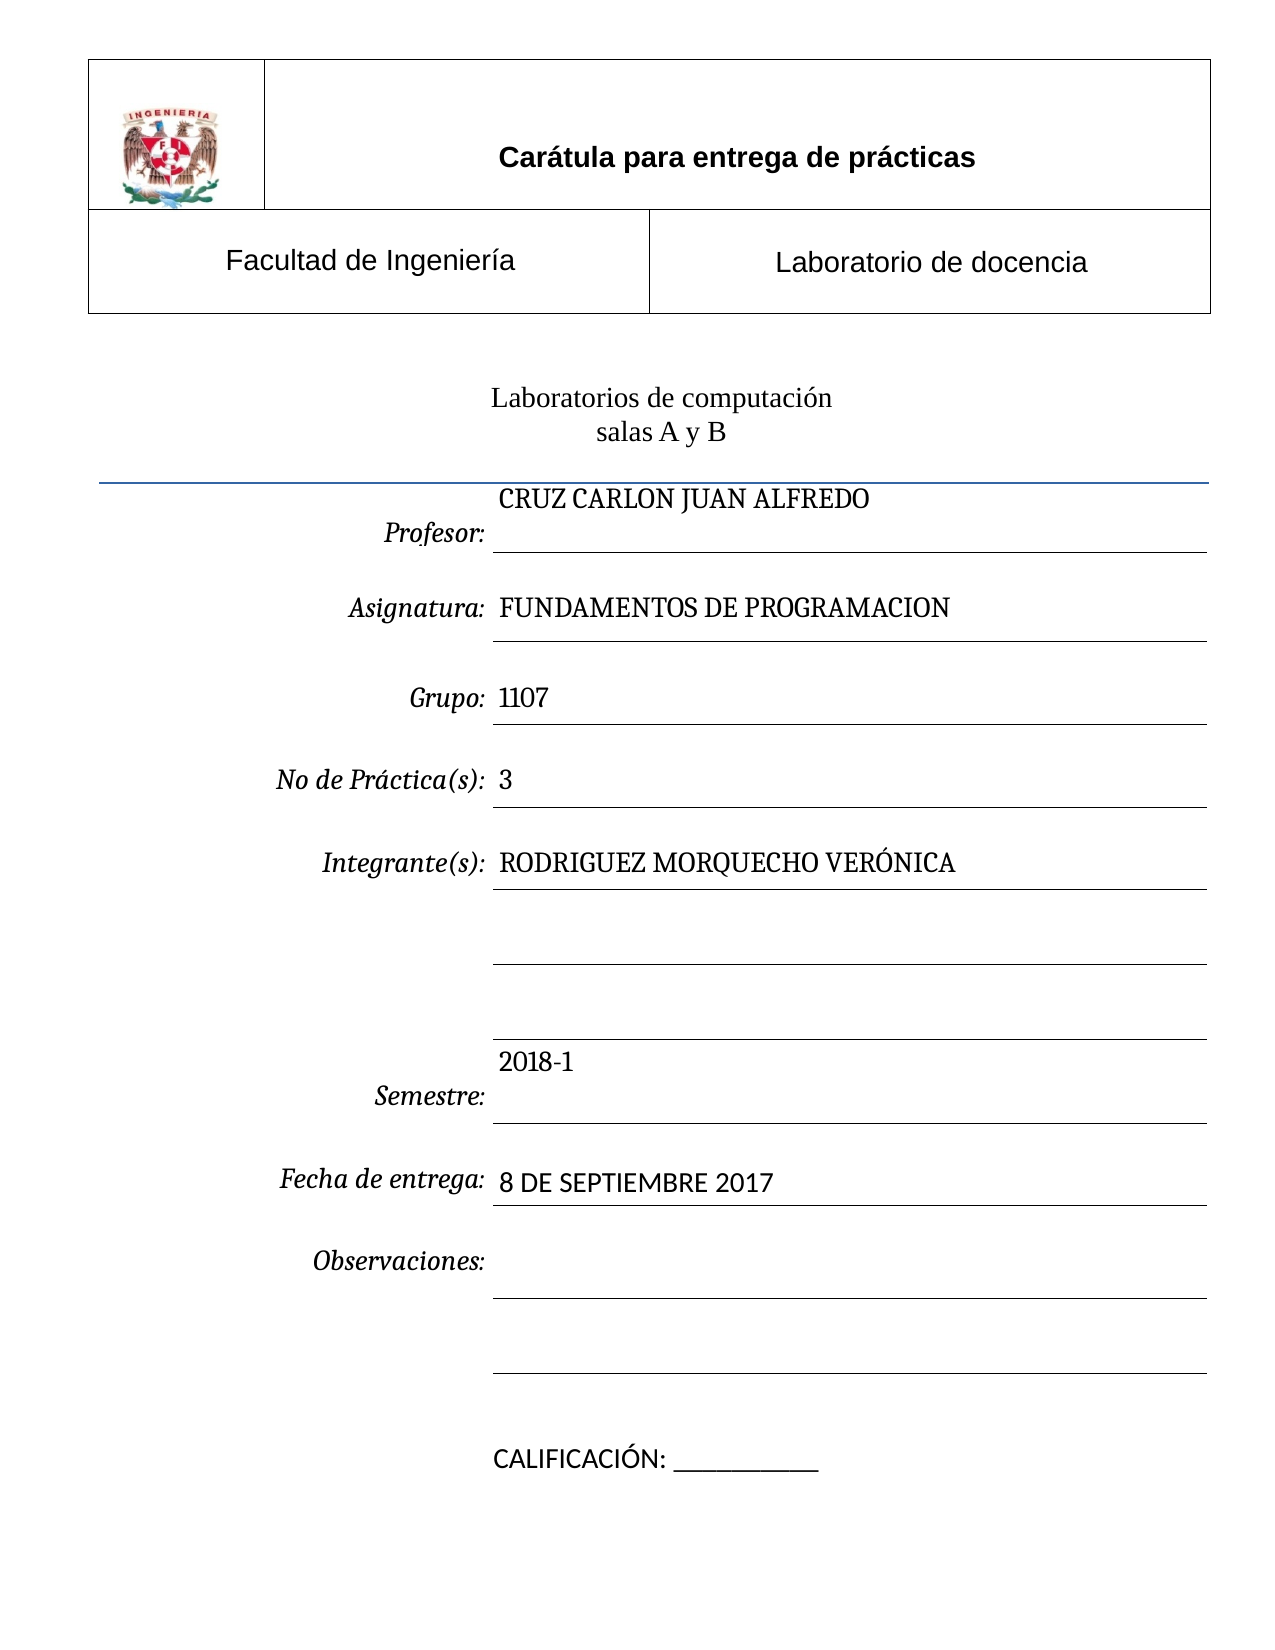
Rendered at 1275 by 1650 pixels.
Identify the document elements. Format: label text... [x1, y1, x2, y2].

table_cell [493, 890, 1207, 964]
text Laboratorios de computación [118, 381, 1205, 414]
table_cell 8 DE SEPTIEMBRE 2017 [493, 1124, 1207, 1205]
table_cell Fecha de entrega: [118, 1123, 493, 1205]
text salas A y B [118, 414, 1205, 448]
table_cell [493, 1299, 1207, 1373]
table_cell [118, 1298, 493, 1373]
table_cell No de Práctica(s): [118, 724, 493, 807]
table_cell Observaciones: [118, 1205, 493, 1298]
table_cell 3 [493, 725, 1207, 807]
table_header Profesor: [118, 484, 493, 551]
table_header [493, 476, 1207, 482]
table_cell [118, 889, 493, 964]
table_cell Facultad de Ingeniería [89, 210, 649, 312]
table_header CRUZ CARLON JUAN ALFREDO [493, 484, 1207, 551]
table_header [118, 476, 493, 482]
table_cell Grupo: [118, 641, 493, 724]
table_cell Asignatura: [118, 551, 493, 641]
table_cell 1107 [493, 642, 1207, 724]
table_cell Semestre: [118, 1039, 493, 1122]
table_cell Laboratorio de docencia [650, 210, 1210, 312]
table_cell RODRIGUEZ MORQUECHO VERÓNICA [493, 808, 1207, 889]
table_header [89, 60, 264, 209]
text CALIFICACIÓN: __________ [118, 1441, 1205, 1476]
table_cell [118, 964, 493, 1039]
table_cell [493, 965, 1207, 1039]
table_header Carátula para entrega de prácticas [265, 60, 1210, 209]
table_cell [493, 1206, 1207, 1298]
table_cell 2018-1 [493, 1040, 1207, 1122]
table_cell Integrante(s): [118, 807, 493, 889]
table_cell FUNDAMENTOS DE PROGRAMACION [493, 553, 1207, 641]
